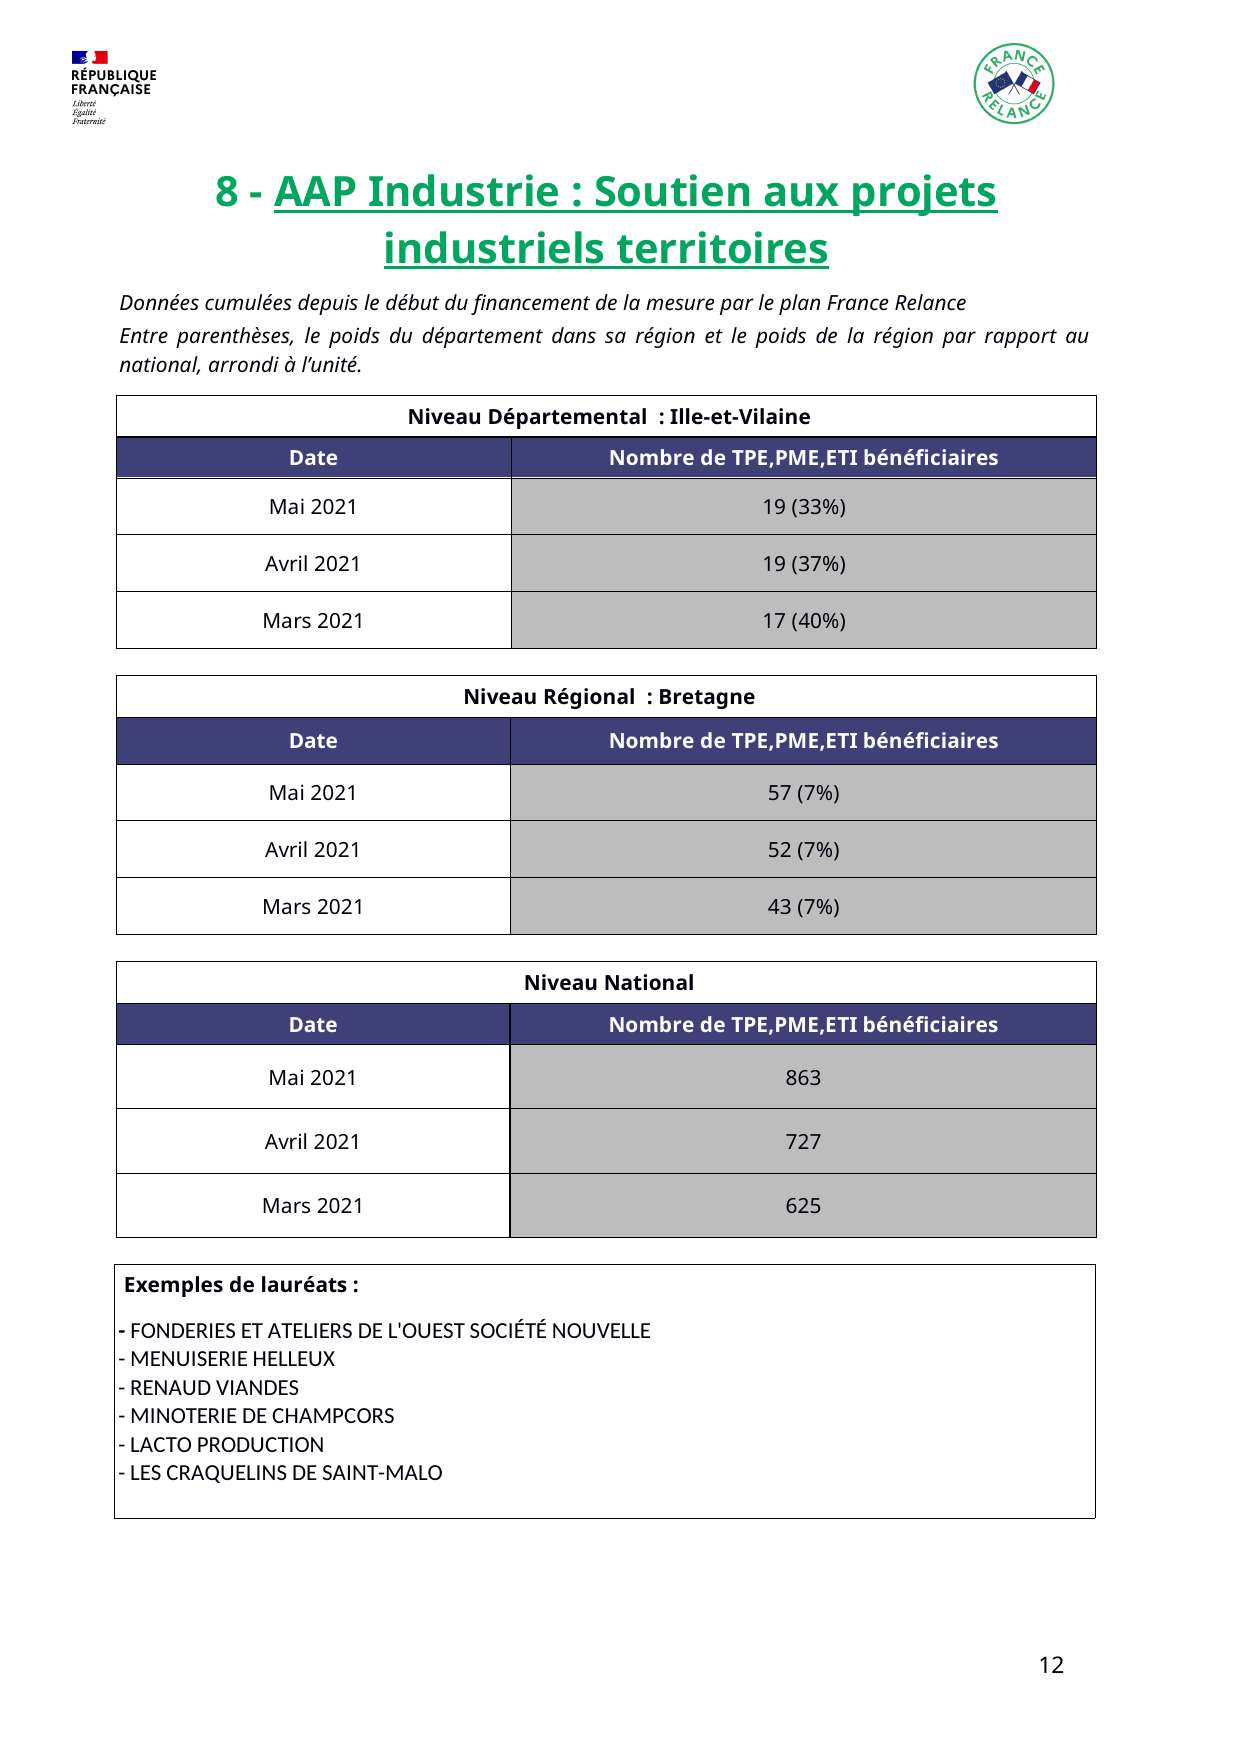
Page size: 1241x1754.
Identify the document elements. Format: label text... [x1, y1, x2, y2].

table_cell Date [117, 718, 510, 764]
table_cell Mars 2021 [117, 1174, 509, 1237]
table_header Niveau Départemental : Ille-et-Vilaine [117, 396, 1096, 436]
table_cell 19 (37%) [512, 535, 1096, 591]
text Entre parenthèses, le poids du département dans sa région et le poids de la région par rapport au national, arrondi à l’unité. [119, 321, 1094, 378]
table_cell Mai 2021 [117, 479, 511, 534]
table_cell Avril 2021 [117, 1109, 509, 1173]
table_cell Nombre de TPE,PME,ETI bénéficiaires [511, 718, 1096, 764]
table_cell 863 [511, 1045, 1096, 1108]
table_header Niveau Régional : Bretagne [117, 676, 1096, 717]
table_header Niveau National [117, 962, 1096, 1003]
table_cell 43 (7%) [511, 878, 1096, 934]
table_cell 17 (40%) [512, 592, 1096, 648]
table_cell 57 (7%) [511, 765, 1096, 820]
subtitle 8 - AAP Industrie : Soutien aux projets industriels territoires [119, 162, 1094, 275]
table_cell Date [117, 1004, 509, 1044]
table_cell Nombre de TPE,PME,ETI bénéficiaires [511, 1004, 1096, 1044]
text Données cumulées depuis le début du financement de la mesure par le plan France Relance [119, 288, 1094, 316]
table_cell 19 (33%) [512, 479, 1096, 534]
table_cell Mars 2021 [117, 592, 511, 648]
picture [935, 31, 1093, 126]
table_cell Date [117, 438, 511, 477]
table_cell Mars 2021 [117, 878, 510, 934]
table_cell 52 (7%) [511, 821, 1096, 877]
picture [60, 39, 169, 137]
table_cell 727 [511, 1109, 1096, 1173]
table_cell Avril 2021 [117, 535, 511, 591]
table_cell Nombre de TPE,PME,ETI bénéficiaires [512, 438, 1096, 477]
table_cell 625 [511, 1174, 1096, 1237]
table_cell Avril 2021 [117, 821, 510, 877]
table_cell Mai 2021 [117, 765, 510, 820]
table_cell Mai 2021 [117, 1045, 509, 1108]
table_header Exemples de lauréats : - FONDERIES ET ATELIERS DE L'OUEST SOCIÉTÉ NOUVELLE - MENUISERIE HELLEUX - RENAUD VIANDES - MINOTERIE DE CHAMPCORS - LACTO PRODUCTION - LES CRAQUELINS DE SAINT-MALO [115, 1265, 1095, 1518]
